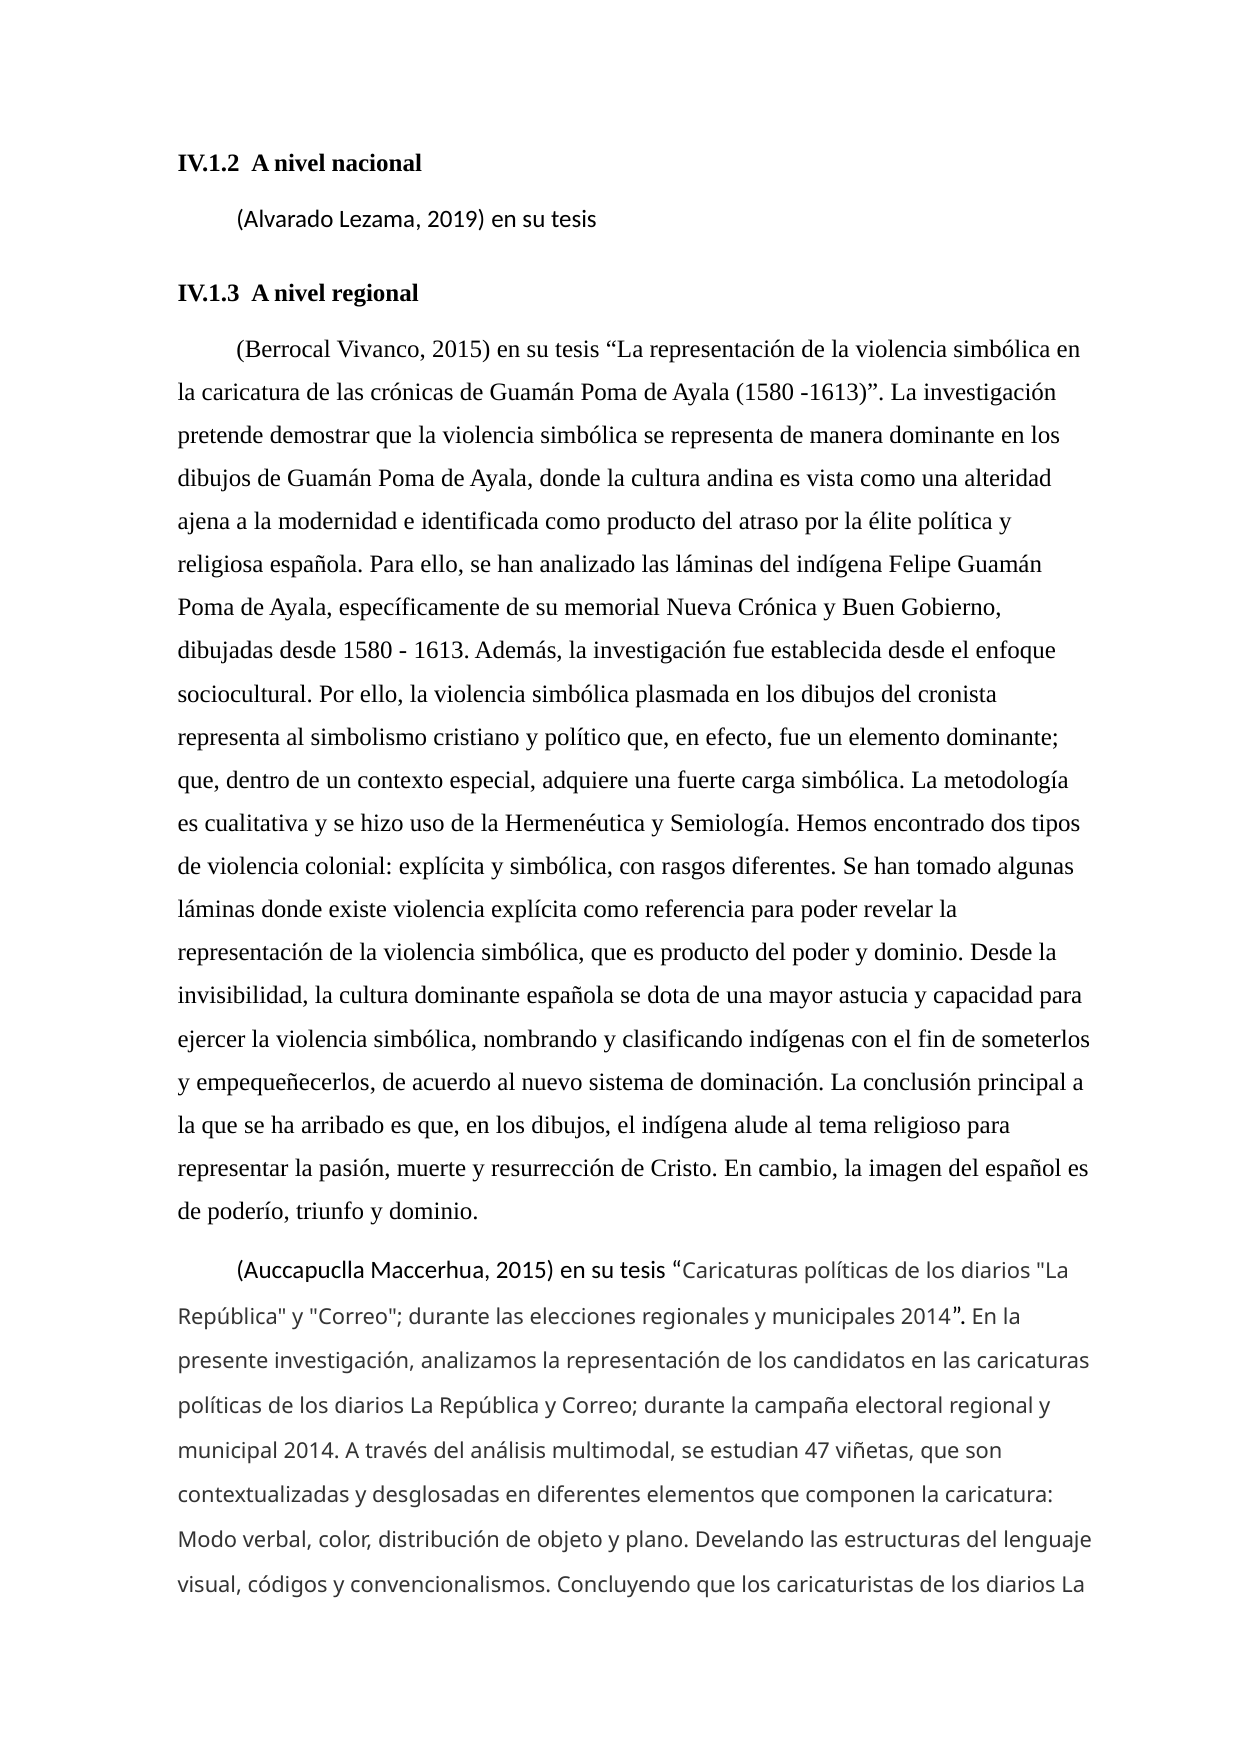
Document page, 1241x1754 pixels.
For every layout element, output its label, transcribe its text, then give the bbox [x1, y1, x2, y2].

text (Auccapuclla Maccerhua, 2015) en su tesis “Caricaturas políticas de los diarios "La República" y "Correo"; durante las elecciones regionales y municipales 2014”. En la presente investigación, analizamos la representación de los candidatos en las caricaturas políticas de los diarios La República y Correo; durante la campaña electoral regional y municipal 2014. A través del análisis multimodal, se estudian 47 viñetas, que son contextualizadas y desglosadas en diferentes elementos que componen la caricatura: Modo verbal, color, distribución de objeto y plano. Develando las estructuras del lenguaje visual, códigos y convencionalismos. Concluyendo que los caricaturistas de los diarios La [177, 1254, 1093, 1598]
text (Alvarado Lezama, 2019) en su tesis [177, 203, 1093, 234]
text (Berrocal Vivanco, 2015) en su tesis “La representación de la violencia simbólica en la caricatura de las crónicas de Guamán Poma de Ayala (1580 -1613)”. La investigación pretende demostrar que la violencia simbólica se representa de manera dominante en los dibujos de Guamán Poma de Ayala, donde la cultura andina es vista como una alteridad ajena a la modernidad e identificada como producto del atraso por la élite política y religiosa española. Para ello, se han analizado las láminas del indígena Felipe Guamán Poma de Ayala, específicamente de su memorial Nueva Crónica y Buen Gobierno, dibujadas desde 1580 - 1613. Además, la investigación fue establecida desde el enfoque sociocultural. Por ello, la violencia simbólica plasmada en los dibujos del cronista representa al simbolismo cristiano y político que, en efecto, fue un elemento dominante; que, dentro de un contexto especial, adquiere una fuerte carga simbólica. La metodología es cualitativa y se hizo uso de la Hermenéutica y Semiología. Hemos encontrado dos tipos de violencia colonial: explícita y simbólica, con rasgos diferentes. Se han tomado algunas láminas donde existe violencia explícita como referencia para poder revelar la representación de la violencia simbólica, que es producto del poder y dominio. Desde la invisibilidad, la cultura dominante española se dota de una mayor astucia y capacidad para ejercer la violencia simbólica, nombrando y clasificando indígenas con el fin de someterlos y empequeñecerlos, de acuerdo al nuevo sistema de dominación. La conclusión principal a la que se ha arribado es que, en los dibujos, el indígena alude al tema religioso para representar la pasión, muerte y resurrección de Cristo. En cambio, la imagen del español es de poderío, triunfo y dominio. [177, 334, 1093, 1225]
subtitle A nivel regional [177, 278, 1093, 307]
subtitle A nivel nacional [177, 148, 1093, 176]
